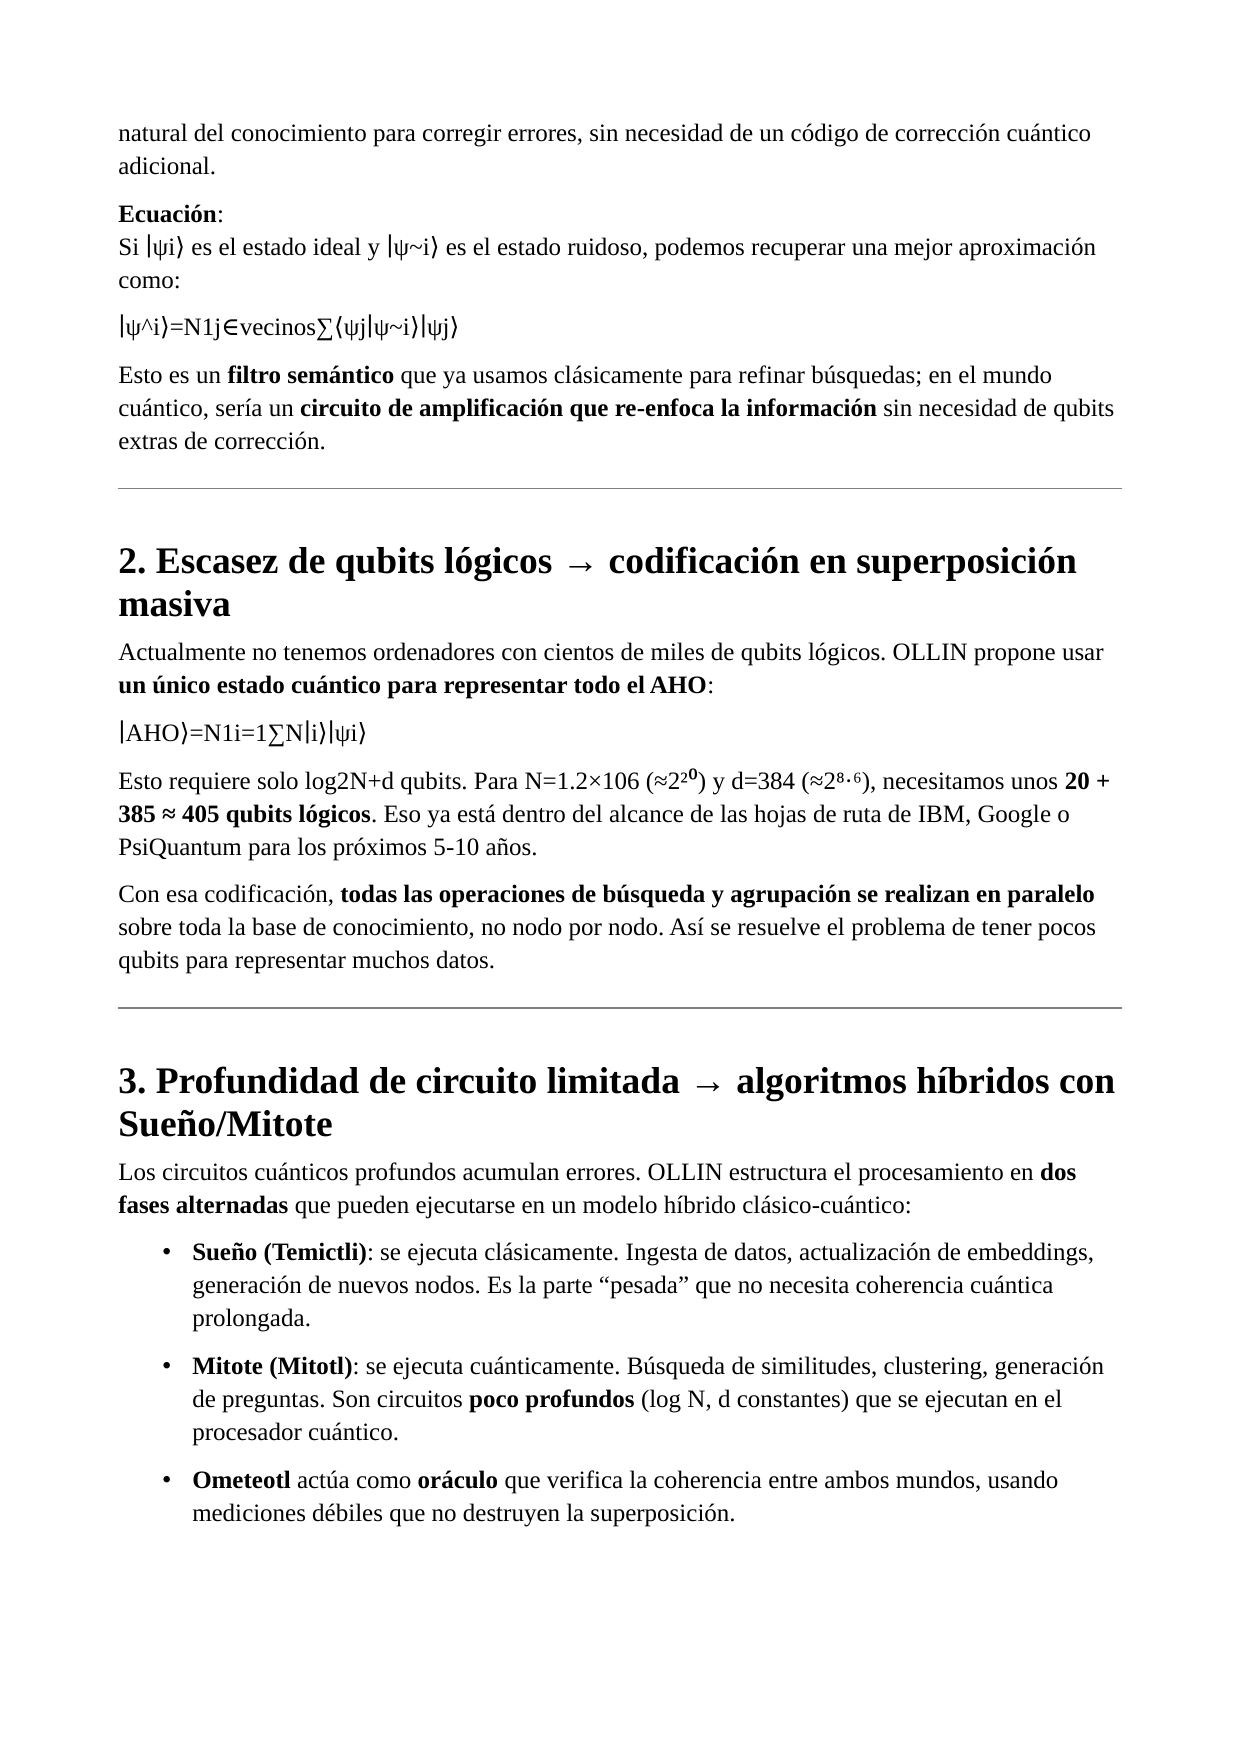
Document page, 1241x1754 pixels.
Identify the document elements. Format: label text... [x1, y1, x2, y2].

list Ometeotl actúa como oráculo que verifica la coherencia entre ambos mundos, usando mediciones débiles que no destruyen la superposición. [162, 1465, 1122, 1527]
text Actualmente no tenemos ordenadores con cientos de miles de qubits lógicos. OLLIN propone usar un único estado cuántico para representar todo el AHO: [118, 637, 1122, 699]
text natural del conocimiento para corregir errores, sin necesidad de un código de corrección cuántico adicional. [118, 118, 1122, 180]
list Sueño (Temictli): se ejecuta clásicamente. Ingesta de datos, actualización de embeddings, generación de nuevos nodos. Es la parte “pesada” que no necesita coherencia cuántica prolongada. [162, 1237, 1122, 1332]
list Mitote (Mitotl): se ejecuta cuánticamente. Búsqueda de similitudes, clustering, generación de preguntas. Son circuitos poco profundos (log N, d constantes) que se ejecutan en el procesador cuántico. [162, 1351, 1122, 1446]
text Esto es un filtro semántico que ya usamos clásicamente para refinar búsquedas; en el mundo cuántico, sería un circuito de amplificación que re‑enfoca la información sin necesidad de qubits extras de corrección. [118, 360, 1122, 455]
text Con esa codificación, todas las operaciones de búsqueda y agrupación se realizan en paralelo sobre toda la base de conocimiento, no nodo por nodo. Así se resuelve el problema de tener pocos qubits para representar muchos datos. [118, 879, 1122, 974]
text Esto requiere solo log2​N+d qubits. Para N=1.2×106 (≈2²⁰) y d=384 (≈2⁸·⁶), necesitamos unos 20 + 385 ≈ 405 qubits lógicos. Eso ya está dentro del alcance de las hojas de ruta de IBM, Google o PsiQuantum para los próximos 5‑10 años. [118, 766, 1122, 861]
text ∣AHO⟩=N​1​i=1∑N​∣i⟩∣ψi​⟩ [118, 718, 1122, 747]
text ∣ψ^​i​⟩=N1​j∈vecinos∑​⟨ψj​∣ψ~​i​⟩∣ψj​⟩ [118, 312, 1122, 341]
text Ecuación: Si ∣ψi​⟩ es el estado ideal y ∣ψ~​i​⟩ es el estado ruidoso, podemos recuperar una mejor aproximación como: [118, 199, 1122, 293]
subtitle 2. Escasez de qubits lógicos → codificación en superposición masiva [118, 539, 1122, 625]
text Los circuitos cuánticos profundos acumulan errores. OLLIN estructura el procesamiento en dos fases alternadas que pueden ejecutarse en un modelo híbrido clásico‑cuántico: [118, 1157, 1122, 1219]
subtitle 3. Profundidad de circuito limitada → algoritmos híbridos con Sueño/Mitote [118, 1058, 1122, 1144]
